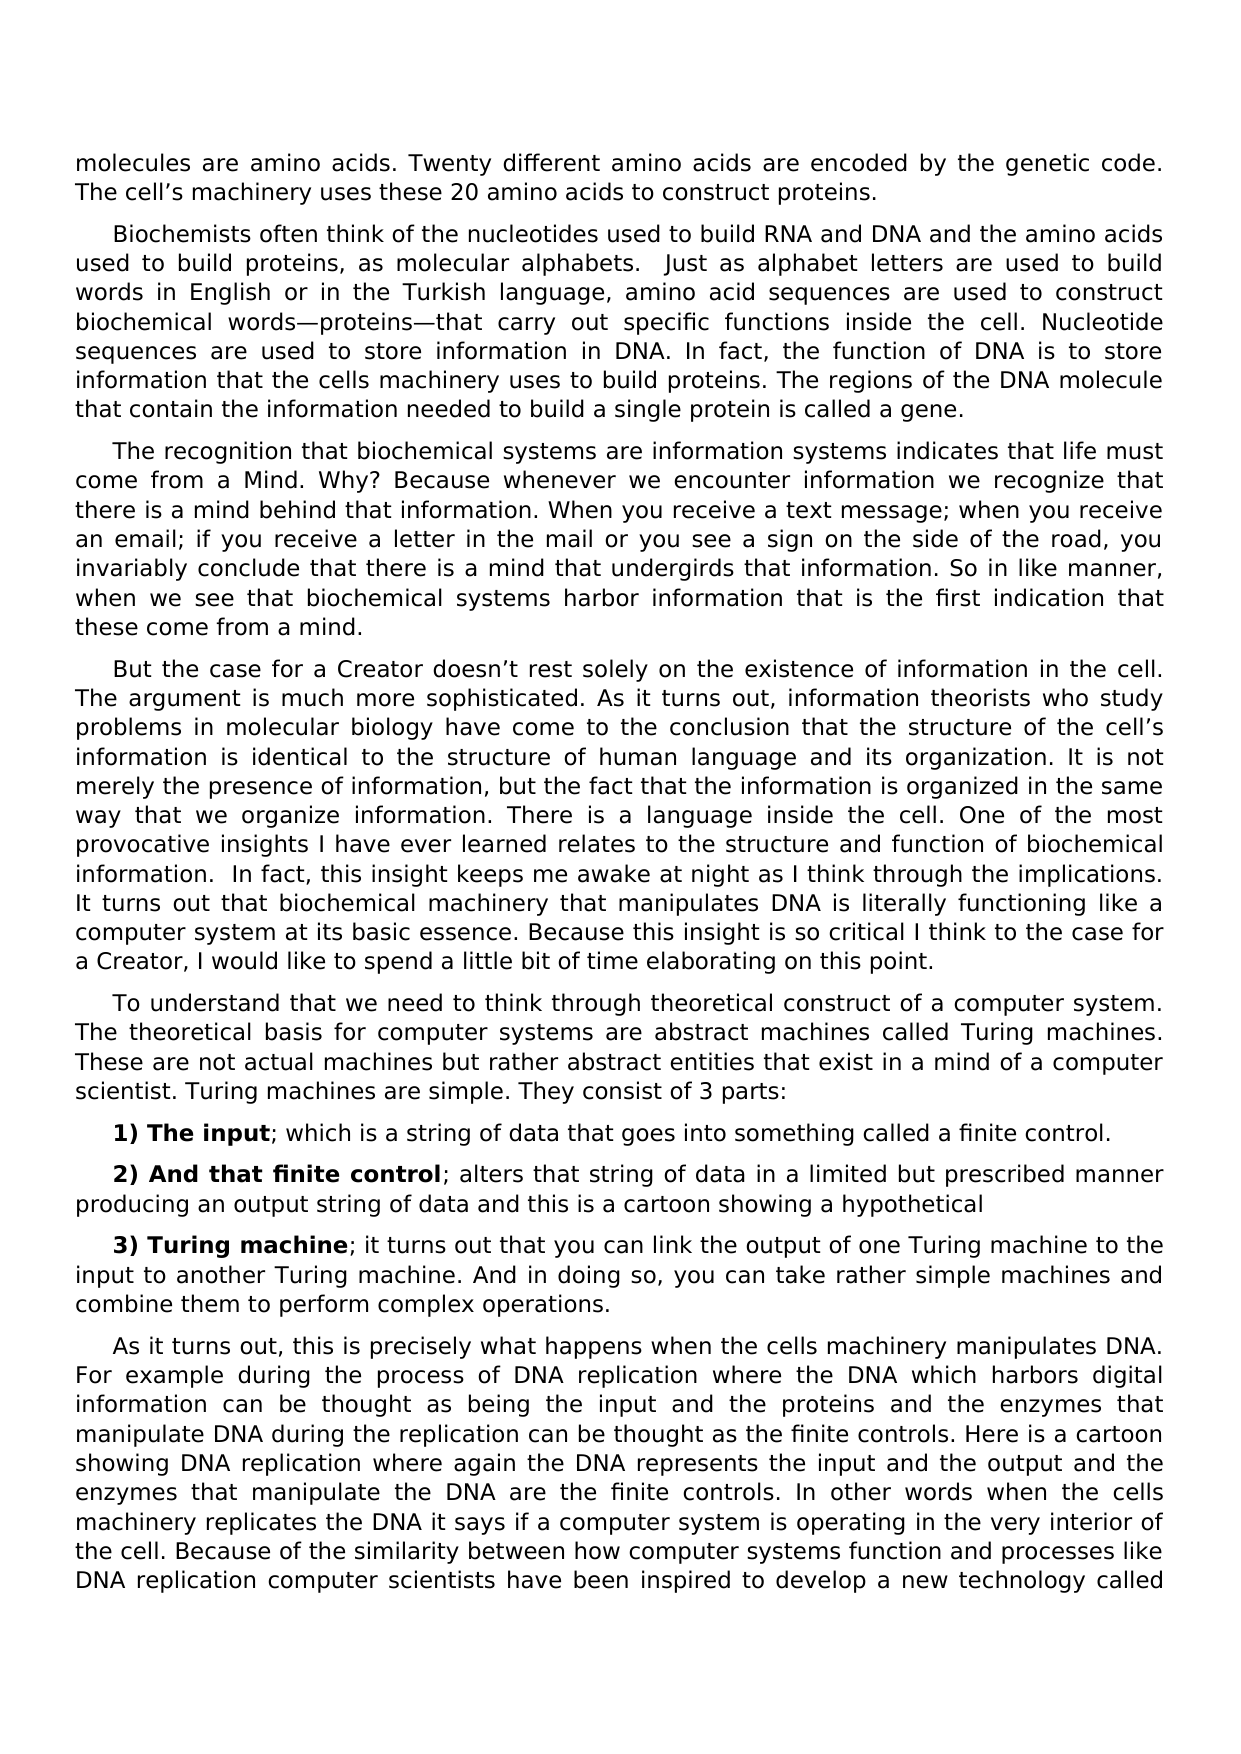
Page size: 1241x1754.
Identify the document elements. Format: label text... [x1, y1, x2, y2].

text 1) The input; which is a string of data that goes into something called a finite control. [75, 1120, 1165, 1147]
text The recognition that biochemical systems are information systems indicates that life must come from a Mind. Why? Because whenever we encounter information we recognize that there is a mind behind that information. When you receive a text message; when you receive an email; if you receive a letter in the mail or you see a sign on the side of the road, you invariably conclude that there is a mind that undergirds that information. So in like manner, when we see that biochemical systems harbor information that is the first indication that these come from a mind. [75, 438, 1165, 641]
text 2) And that finite control; alters that string of data in a limited but prescribed manner producing an output string of data and this is a cartoon showing a hypothetical [75, 1162, 1165, 1218]
text 3) Turing machine; it turns out that you can link the output of one Turing machine to the input to another Turing machine. And in doing so, you can take rather simple machines and combine them to perform complex operations. [75, 1233, 1165, 1318]
text As it turns out, this is precisely what happens when the cells machinery manipulates DNA. For example during the process of DNA replication where the DNA which harbors digital information can be thought as being the input and the proteins and the enzymes that manipulate DNA during the replication can be thought as the finite controls. Here is a cartoon showing DNA replication where again the DNA represents the input and the output and the enzymes that manipulate the DNA are the finite controls. In other words when the cells machinery replicates the DNA it says if a computer system is operating in the very interior of the cell. Because of the similarity between how computer systems function and processes like DNA replication computer scientists have been inspired to develop a new technology called [75, 1333, 1165, 1594]
text But the case for a Creator doesn’t rest solely on the existence of information in the cell. The argument is much more sophisticated. As it turns out, information theorists who study problems in molecular biology have come to the conclusion that the structure of the cell’s information is identical to the structure of human language and its organization. It is not merely the presence of information, but the fact that the information is organized in the same way that we organize information. There is a language inside the cell. One of the most provocative insights I have ever learned relates to the structure and function of biochemical information. In fact, this insight keeps me awake at night as I think through the implications. It turns out that biochemical machinery that manipulates DNA is literally functioning like a computer system at its basic essence. Because this insight is so critical I think to the case for a Creator, I would like to spend a little bit of time elaborating on this point. [75, 656, 1165, 975]
text To understand that we need to think through theoretical construct of a computer system. The theoretical basis for computer systems are abstract machines called Turing machines. These are not actual machines but rather abstract entities that exist in a mind of a computer scientist. Turing machines are simple. They consist of 3 parts: [75, 990, 1165, 1105]
text Biochemists often think of the nucleotides used to build RNA and DNA and the amino acids used to build proteins, as molecular alphabets. Just as alphabet letters are used to build words in English or in the Turkish language, amino acid sequences are used to construct biochemical words—proteins—that carry out specific functions inside the cell. Nucleotide sequences are used to store information in DNA. In fact, the function of DNA is to store information that the cells machinery uses to build proteins. The regions of the DNA molecule that contain the information needed to build a single protein is called a gene. [75, 221, 1165, 423]
text molecules are amino acids. Twenty different amino acids are encoded by the genetic code. The cell’s machinery uses these 20 amino acids to construct proteins. [75, 150, 1165, 206]
